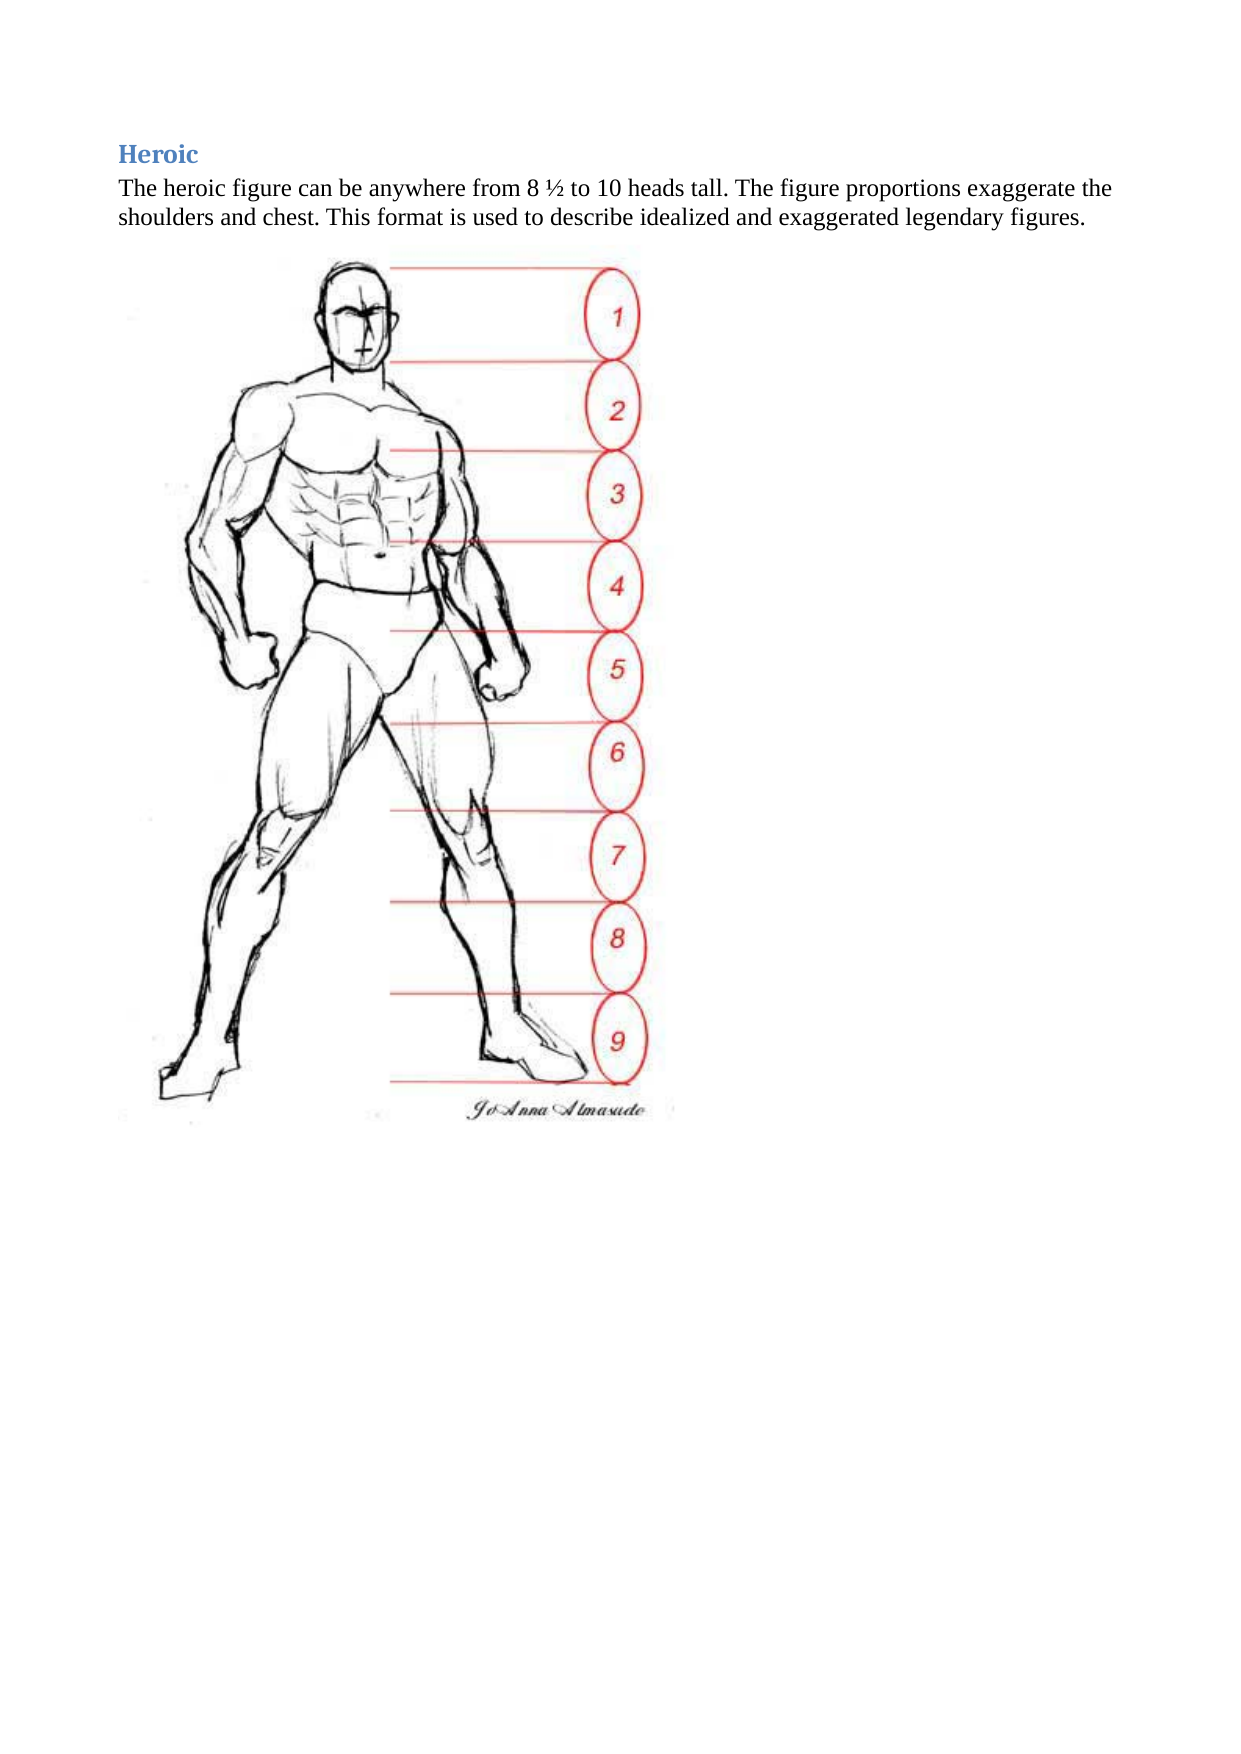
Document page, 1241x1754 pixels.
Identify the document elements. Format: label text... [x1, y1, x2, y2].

text The heroic figure can be anywhere from 8 ½ to 10 heads tall. The figure proportions exaggerate the shoulders and chest. This format is used to describe idealized and exaggerated legendary figures. [118, 173, 1122, 231]
subtitle Heroic [118, 139, 1122, 170]
picture [118, 233, 675, 1128]
